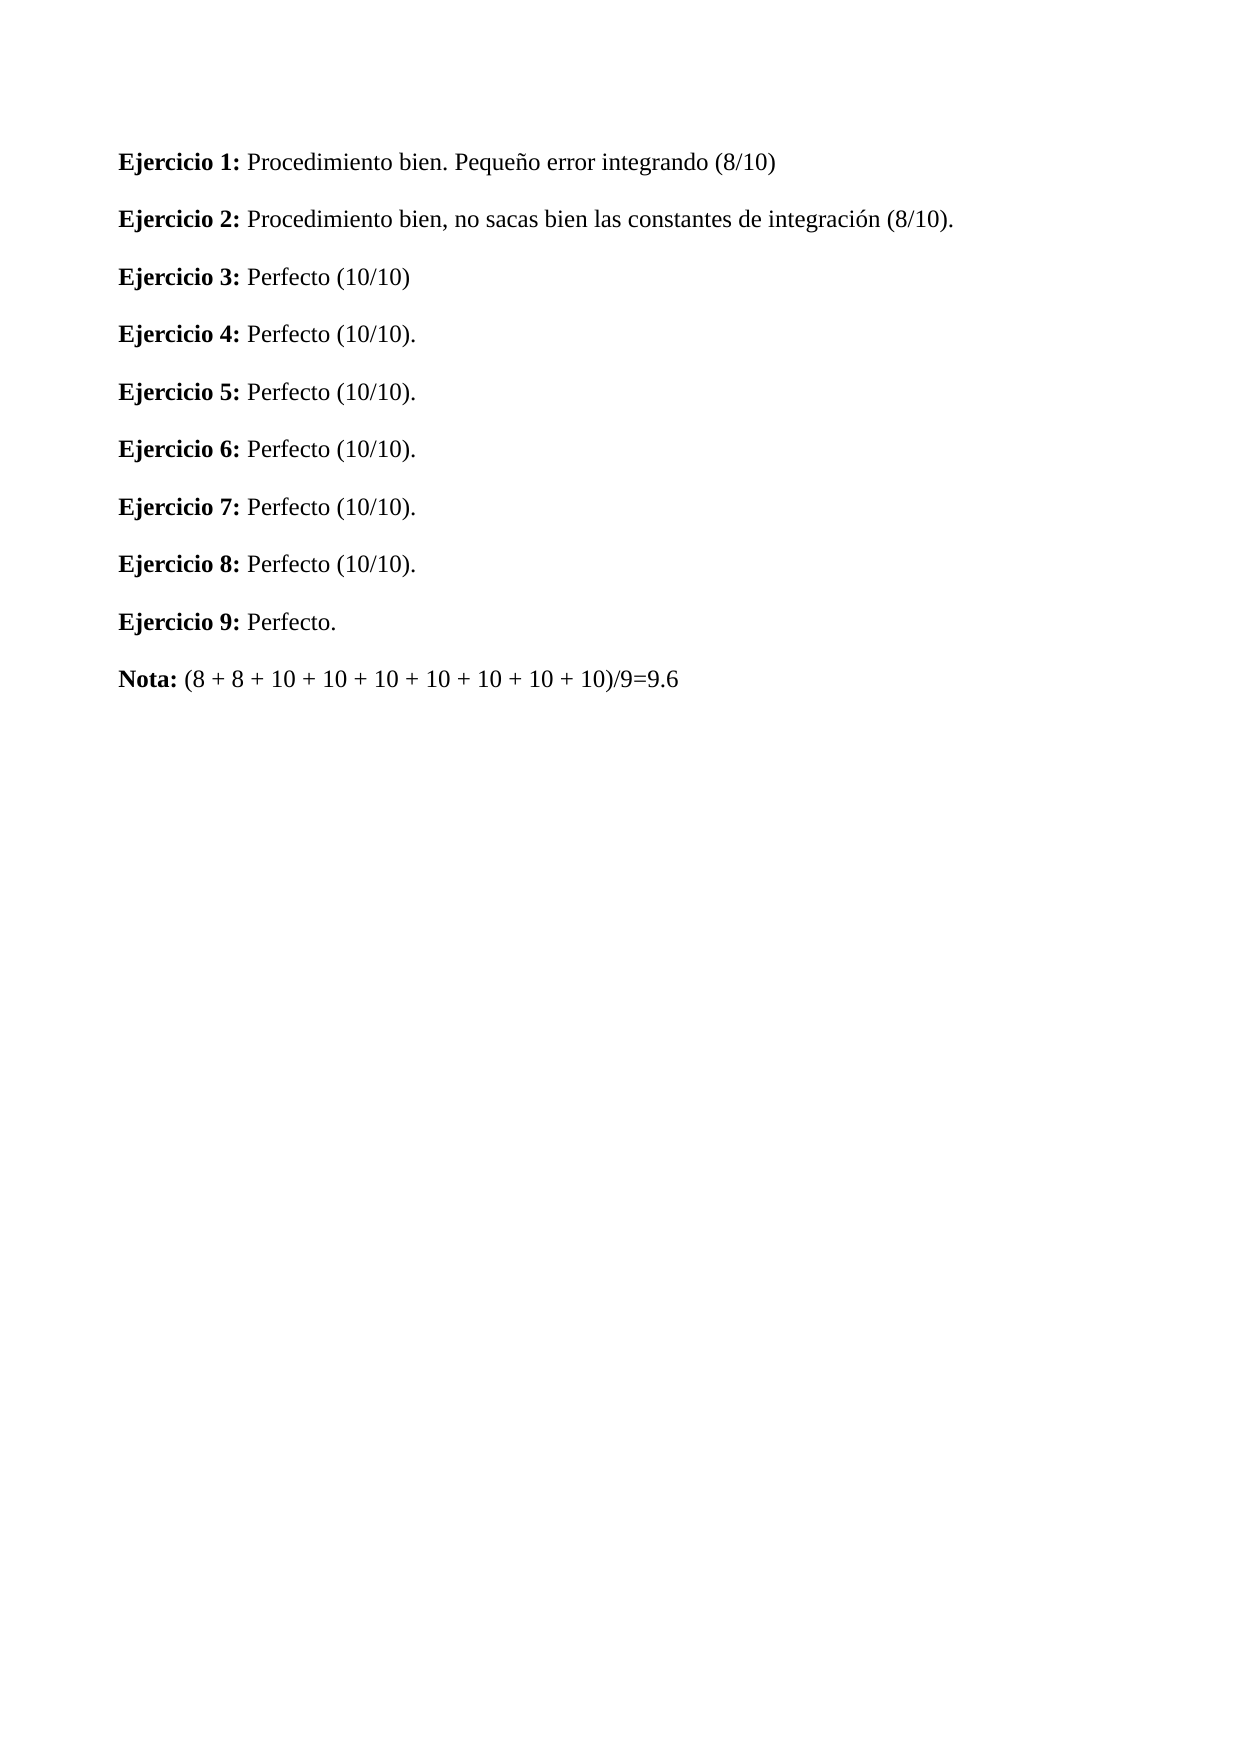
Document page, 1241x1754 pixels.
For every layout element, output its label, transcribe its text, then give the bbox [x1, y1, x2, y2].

text Ejercicio 5: Perfecto (10/10). [118, 377, 1122, 406]
text Ejercicio 4: Perfecto (10/10). [118, 319, 1122, 348]
text Ejercicio 3: Perfecto (10/10) [118, 262, 1122, 291]
text Ejercicio 8: Perfecto (10/10). [118, 549, 1122, 578]
text Ejercicio 6: Perfecto (10/10). [118, 434, 1122, 463]
text Ejercicio 2: Procedimiento bien, no sacas bien las constantes de integración (8/10). [118, 204, 1122, 233]
text Nota: (8 + 8 + 10 + 10 + 10 + 10 + 10 + 10 + 10)/9=9.6 [118, 664, 1122, 693]
text Ejercicio 9: Perfecto. [118, 607, 1122, 636]
text Ejercicio 7: Perfecto (10/10). [118, 492, 1122, 521]
text Ejercicio 1: Procedimiento bien. Pequeño error integrando (8/10) [118, 147, 1122, 176]
